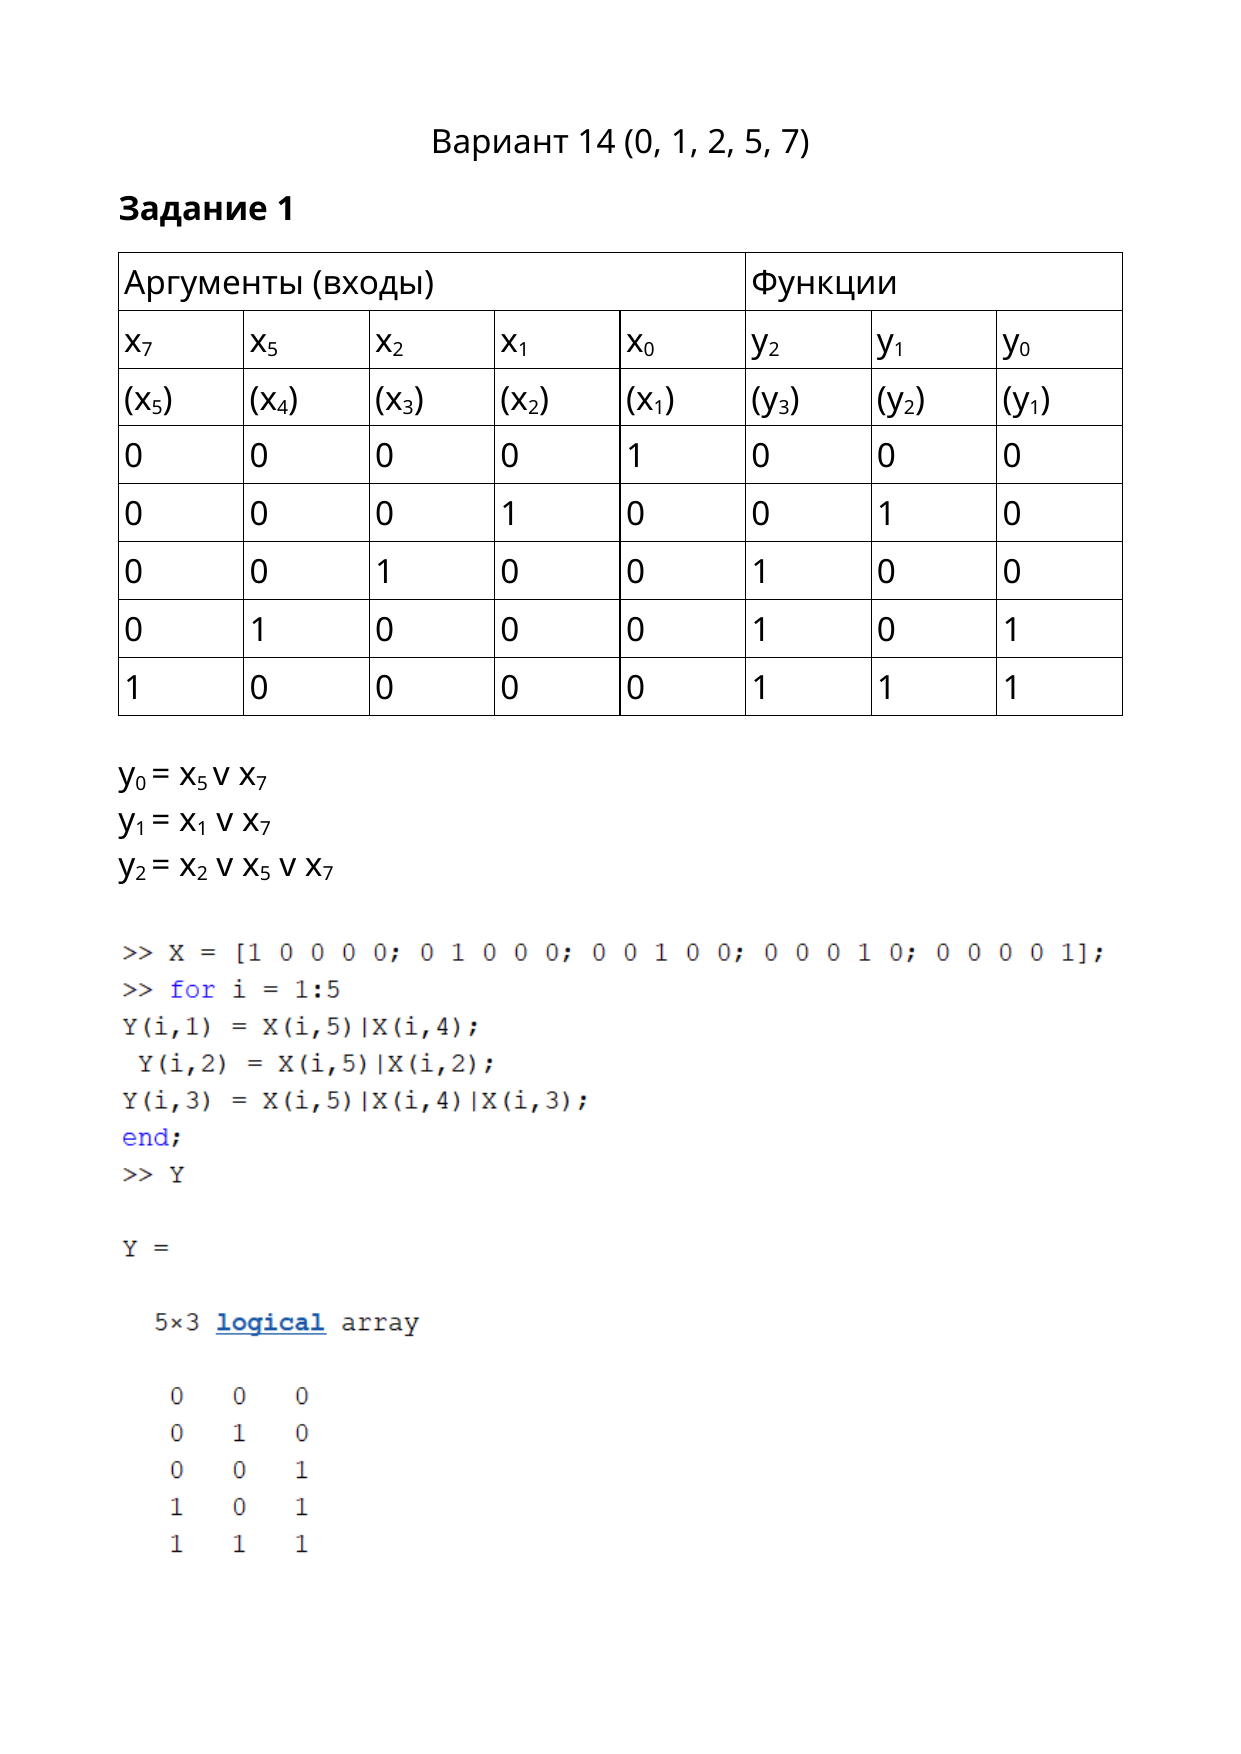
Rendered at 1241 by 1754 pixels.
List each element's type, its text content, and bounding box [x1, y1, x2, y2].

table_cell 1 [370, 542, 494, 599]
table_cell y0 [997, 311, 1122, 367]
table_cell 0 [244, 542, 369, 599]
picture [118, 931, 1123, 1558]
table_cell 0 [370, 658, 494, 715]
table_cell 0 [872, 600, 996, 657]
table_cell 1 [872, 484, 996, 541]
table_cell 0 [872, 542, 996, 599]
table_cell x1 [495, 311, 619, 367]
table_cell 0 [495, 600, 619, 657]
table_cell 1 [244, 600, 369, 657]
table_cell y1 [872, 311, 996, 367]
table_cell x5 [244, 311, 369, 367]
table_cell 0 [370, 426, 494, 483]
table_cell 0 [746, 484, 871, 541]
text y1 = x1 v x7 [118, 796, 1122, 841]
table_cell 1 [746, 600, 871, 657]
table_cell 0 [495, 426, 619, 483]
table_cell 1 [746, 658, 871, 715]
table_cell 0 [495, 658, 619, 715]
text y0 = x5 v x7 [118, 750, 1122, 796]
table_cell 0 [119, 600, 243, 657]
table_cell 0 [621, 658, 745, 715]
table_cell 0 [119, 426, 243, 483]
table_cell 0 [621, 542, 745, 599]
text Задание 1 [118, 185, 1122, 230]
table_header Аргументы (входы) [119, 253, 745, 309]
table_cell 1 [746, 542, 871, 599]
table_cell 0 [621, 484, 745, 541]
table_cell 1 [997, 658, 1122, 715]
table_cell (y1) [997, 369, 1122, 425]
table_cell 0 [621, 600, 745, 657]
table_cell 1 [495, 484, 619, 541]
table_cell 1 [119, 658, 243, 715]
text Вариант 14 (0, 1, 2, 5, 7) [118, 118, 1122, 163]
table_cell (x2) [495, 369, 619, 425]
table_cell 0 [997, 542, 1122, 599]
table_cell 0 [872, 426, 996, 483]
table_cell 0 [119, 542, 243, 599]
table_cell (x5) [119, 369, 243, 425]
table_cell 0 [244, 658, 369, 715]
table_cell (x3) [370, 369, 494, 425]
table_cell 1 [872, 658, 996, 715]
table_header Функции [746, 253, 1122, 309]
table_cell (y2) [872, 369, 996, 425]
table_cell 0 [997, 426, 1122, 483]
table_cell 0 [495, 542, 619, 599]
table_cell (x4) [244, 369, 369, 425]
table_cell x0 [621, 311, 745, 367]
table_cell 0 [370, 484, 494, 541]
table_cell 0 [370, 600, 494, 657]
text y2 = x2 v x5 v x7 [118, 841, 1122, 886]
table_cell 0 [244, 426, 369, 483]
table_cell 0 [244, 484, 369, 541]
table_cell 1 [997, 600, 1122, 657]
table_cell y2 [746, 311, 871, 367]
table_cell 1 [621, 426, 745, 483]
table_cell 0 [746, 426, 871, 483]
table_cell 0 [997, 484, 1122, 541]
table_cell x7 [119, 311, 243, 367]
table_cell (y3) [746, 369, 871, 425]
table_cell x2 [370, 311, 494, 367]
table_cell 0 [119, 484, 243, 541]
table_cell (x1) [621, 369, 745, 425]
